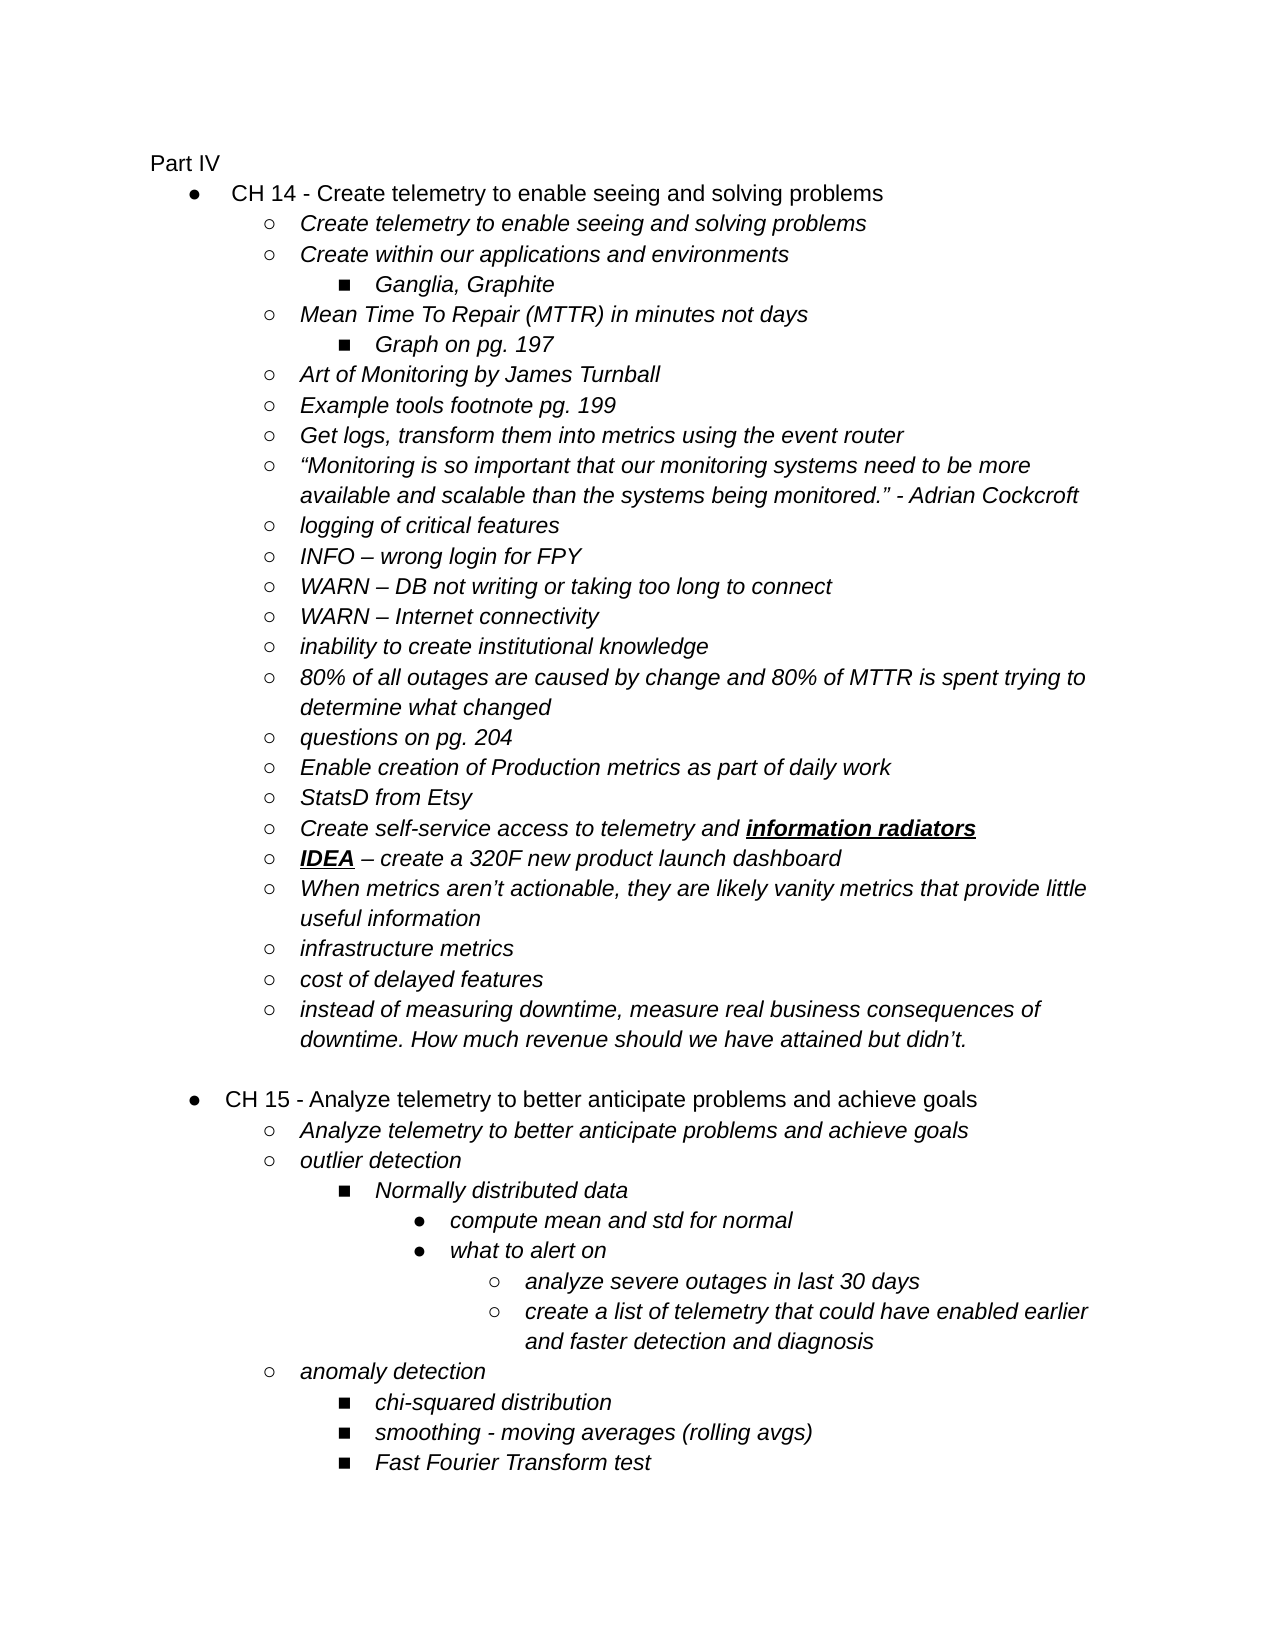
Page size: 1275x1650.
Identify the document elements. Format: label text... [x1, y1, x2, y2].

list infrastructure metrics [262, 935, 1125, 962]
list Create self-service access to telemetry and information radiators [262, 814, 1125, 841]
list Create within our applications and environments [262, 241, 1125, 267]
text Part IV [150, 150, 1125, 176]
list logging of critical features [262, 512, 1125, 539]
list create a list of telemetry that could have enabled earlier and faster detection and diagnosis [487, 1298, 1125, 1354]
list StatsD from Etsy [262, 784, 1125, 811]
list WARN – Internet connectivity [262, 603, 1125, 629]
list analyze severe outages in last 30 days [487, 1268, 1125, 1294]
list outlier detection [262, 1147, 1125, 1173]
list CH 14 - Create telemetry to enable seeing and solving problems [187, 180, 1125, 207]
list instead of measuring downtime, measure real business consequences of downtime. How much revenue should we have attained but didn’t. [262, 996, 1125, 1052]
list WARN – DB not writing or taking too long to connect [262, 573, 1125, 599]
list Art of Monitoring by James Turnball [262, 361, 1125, 388]
list Fast Fourier Transform test [337, 1449, 1125, 1475]
list questions on pg. 204 [262, 724, 1125, 750]
list chi-squared distribution [337, 1388, 1125, 1415]
list Ganglia, Graphite [337, 271, 1125, 297]
list INFO – wrong login for FPY [262, 543, 1125, 569]
list Normally distributed data [337, 1177, 1125, 1203]
list Analyze telemetry to better anticipate problems and achieve goals [262, 1117, 1125, 1143]
list anomaly detection [262, 1358, 1125, 1385]
list Mean Time To Repair (MTTR) in minutes not days [262, 301, 1125, 327]
list 80% of all outages are caused by change and 80% of MTTR is spent trying to determine what changed [262, 663, 1125, 720]
list IDEA – create a 320F new product launch dashboard [262, 845, 1125, 871]
list what to alert on [412, 1237, 1125, 1264]
list cost of delayed features [262, 966, 1125, 992]
list inability to create institutional knowledge [262, 633, 1125, 660]
list CH 15 - Analyze telemetry to better anticipate problems and achieve goals [187, 1086, 1125, 1113]
list Enable creation of Production metrics as part of daily work [262, 754, 1125, 781]
list Example tools footnote pg. 199 [262, 392, 1125, 418]
list Graph on pg. 197 [337, 331, 1125, 358]
list Create telemetry to enable seeing and solving problems [262, 210, 1125, 237]
list When metrics aren’t actionable, they are likely vanity metrics that provide little useful information [262, 875, 1125, 932]
list compute mean and std for normal [412, 1207, 1125, 1234]
list “Monitoring is so important that our monitoring systems need to be more available and scalable than the systems being monitored.” - Adrian Cockcroft [262, 452, 1125, 509]
list Get logs, transform them into metrics using the event router [262, 422, 1125, 448]
list smoothing - moving averages (rolling avgs) [337, 1419, 1125, 1445]
